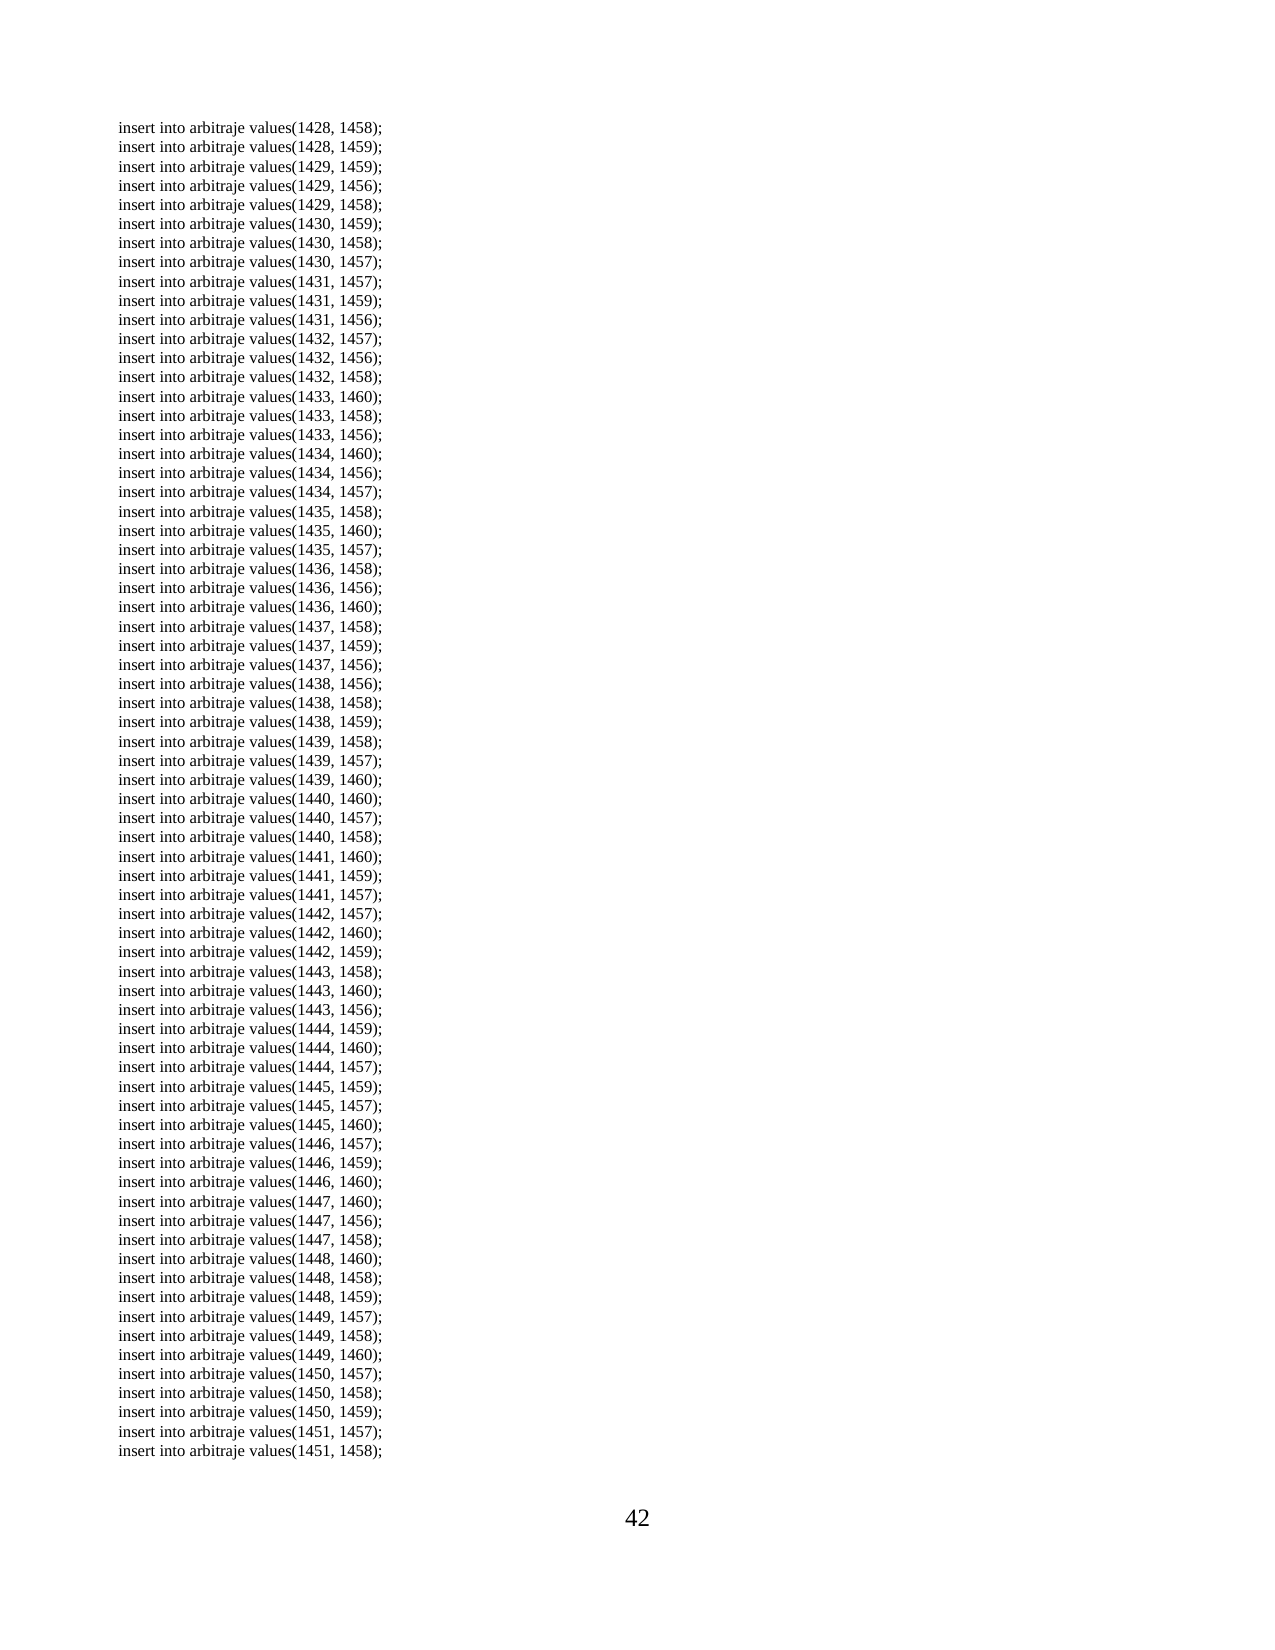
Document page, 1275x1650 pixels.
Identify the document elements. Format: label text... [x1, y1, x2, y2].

text insert into arbitraje values(1450, 1458); [118, 1383, 1157, 1402]
text insert into arbitraje values(1449, 1458); [118, 1326, 1157, 1345]
text insert into arbitraje values(1440, 1457); [118, 808, 1157, 827]
text insert into arbitraje values(1436, 1456); [118, 578, 1157, 597]
text insert into arbitraje values(1434, 1457); [118, 482, 1157, 501]
text insert into arbitraje values(1428, 1458); [118, 118, 1157, 137]
text insert into arbitraje values(1436, 1458); [118, 559, 1157, 578]
text insert into arbitraje values(1447, 1458); [118, 1230, 1157, 1249]
text insert into arbitraje values(1437, 1458); [118, 616, 1157, 636]
text insert into arbitraje values(1448, 1458); [118, 1268, 1157, 1287]
text insert into arbitraje values(1431, 1456); [118, 310, 1157, 329]
text insert into arbitraje values(1451, 1458); [118, 1441, 1157, 1460]
text insert into arbitraje values(1428, 1459); [118, 137, 1157, 156]
text insert into arbitraje values(1439, 1458); [118, 731, 1157, 751]
text insert into arbitraje values(1430, 1458); [118, 233, 1157, 252]
text insert into arbitraje values(1441, 1460); [118, 846, 1157, 866]
text insert into arbitraje values(1448, 1460); [118, 1249, 1157, 1268]
text insert into arbitraje values(1445, 1457); [118, 1096, 1157, 1115]
text insert into arbitraje values(1441, 1459); [118, 866, 1157, 885]
text insert into arbitraje values(1445, 1460); [118, 1115, 1157, 1134]
text insert into arbitraje values(1429, 1456); [118, 176, 1157, 195]
text insert into arbitraje values(1438, 1456); [118, 674, 1157, 693]
text insert into arbitraje values(1430, 1457); [118, 252, 1157, 271]
text insert into arbitraje values(1432, 1458); [118, 367, 1157, 386]
text insert into arbitraje values(1446, 1459); [118, 1153, 1157, 1172]
text insert into arbitraje values(1429, 1458); [118, 195, 1157, 214]
text insert into arbitraje values(1444, 1459); [118, 1019, 1157, 1038]
text insert into arbitraje values(1433, 1458); [118, 406, 1157, 425]
text insert into arbitraje values(1441, 1457); [118, 885, 1157, 904]
text insert into arbitraje values(1449, 1460); [118, 1345, 1157, 1364]
text insert into arbitraje values(1433, 1460); [118, 386, 1157, 406]
text insert into arbitraje values(1435, 1458); [118, 501, 1157, 521]
text insert into arbitraje values(1432, 1457); [118, 329, 1157, 348]
text insert into arbitraje values(1436, 1460); [118, 597, 1157, 616]
text insert into arbitraje values(1444, 1460); [118, 1038, 1157, 1057]
text insert into arbitraje values(1438, 1459); [118, 712, 1157, 731]
text insert into arbitraje values(1448, 1459); [118, 1287, 1157, 1306]
text insert into arbitraje values(1440, 1458); [118, 827, 1157, 846]
text insert into arbitraje values(1434, 1460); [118, 444, 1157, 463]
text insert into arbitraje values(1450, 1459); [118, 1402, 1157, 1421]
text insert into arbitraje values(1439, 1460); [118, 770, 1157, 789]
text insert into arbitraje values(1443, 1460); [118, 981, 1157, 1000]
text insert into arbitraje values(1449, 1457); [118, 1306, 1157, 1326]
text insert into arbitraje values(1450, 1457); [118, 1364, 1157, 1383]
text insert into arbitraje values(1438, 1458); [118, 693, 1157, 712]
text insert into arbitraje values(1451, 1457); [118, 1421, 1157, 1441]
text insert into arbitraje values(1443, 1458); [118, 961, 1157, 981]
text insert into arbitraje values(1446, 1457); [118, 1134, 1157, 1153]
text insert into arbitraje values(1431, 1457); [118, 271, 1157, 291]
text insert into arbitraje values(1440, 1460); [118, 789, 1157, 808]
text insert into arbitraje values(1437, 1459); [118, 636, 1157, 655]
text insert into arbitraje values(1434, 1456); [118, 463, 1157, 482]
text insert into arbitraje values(1430, 1459); [118, 214, 1157, 233]
text insert into arbitraje values(1442, 1459); [118, 942, 1157, 961]
text insert into arbitraje values(1447, 1456); [118, 1211, 1157, 1230]
text insert into arbitraje values(1439, 1457); [118, 751, 1157, 770]
text insert into arbitraje values(1442, 1460); [118, 923, 1157, 942]
text insert into arbitraje values(1446, 1460); [118, 1172, 1157, 1191]
text insert into arbitraje values(1447, 1460); [118, 1191, 1157, 1211]
text insert into arbitraje values(1433, 1456); [118, 425, 1157, 444]
text insert into arbitraje values(1432, 1456); [118, 348, 1157, 367]
text insert into arbitraje values(1442, 1457); [118, 904, 1157, 923]
text insert into arbitraje values(1429, 1459); [118, 156, 1157, 176]
text insert into arbitraje values(1444, 1457); [118, 1057, 1157, 1076]
text insert into arbitraje values(1431, 1459); [118, 291, 1157, 310]
text insert into arbitraje values(1445, 1459); [118, 1076, 1157, 1096]
text insert into arbitraje values(1435, 1460); [118, 521, 1157, 540]
text insert into arbitraje values(1437, 1456); [118, 655, 1157, 674]
text insert into arbitraje values(1443, 1456); [118, 1000, 1157, 1019]
text insert into arbitraje values(1435, 1457); [118, 540, 1157, 559]
